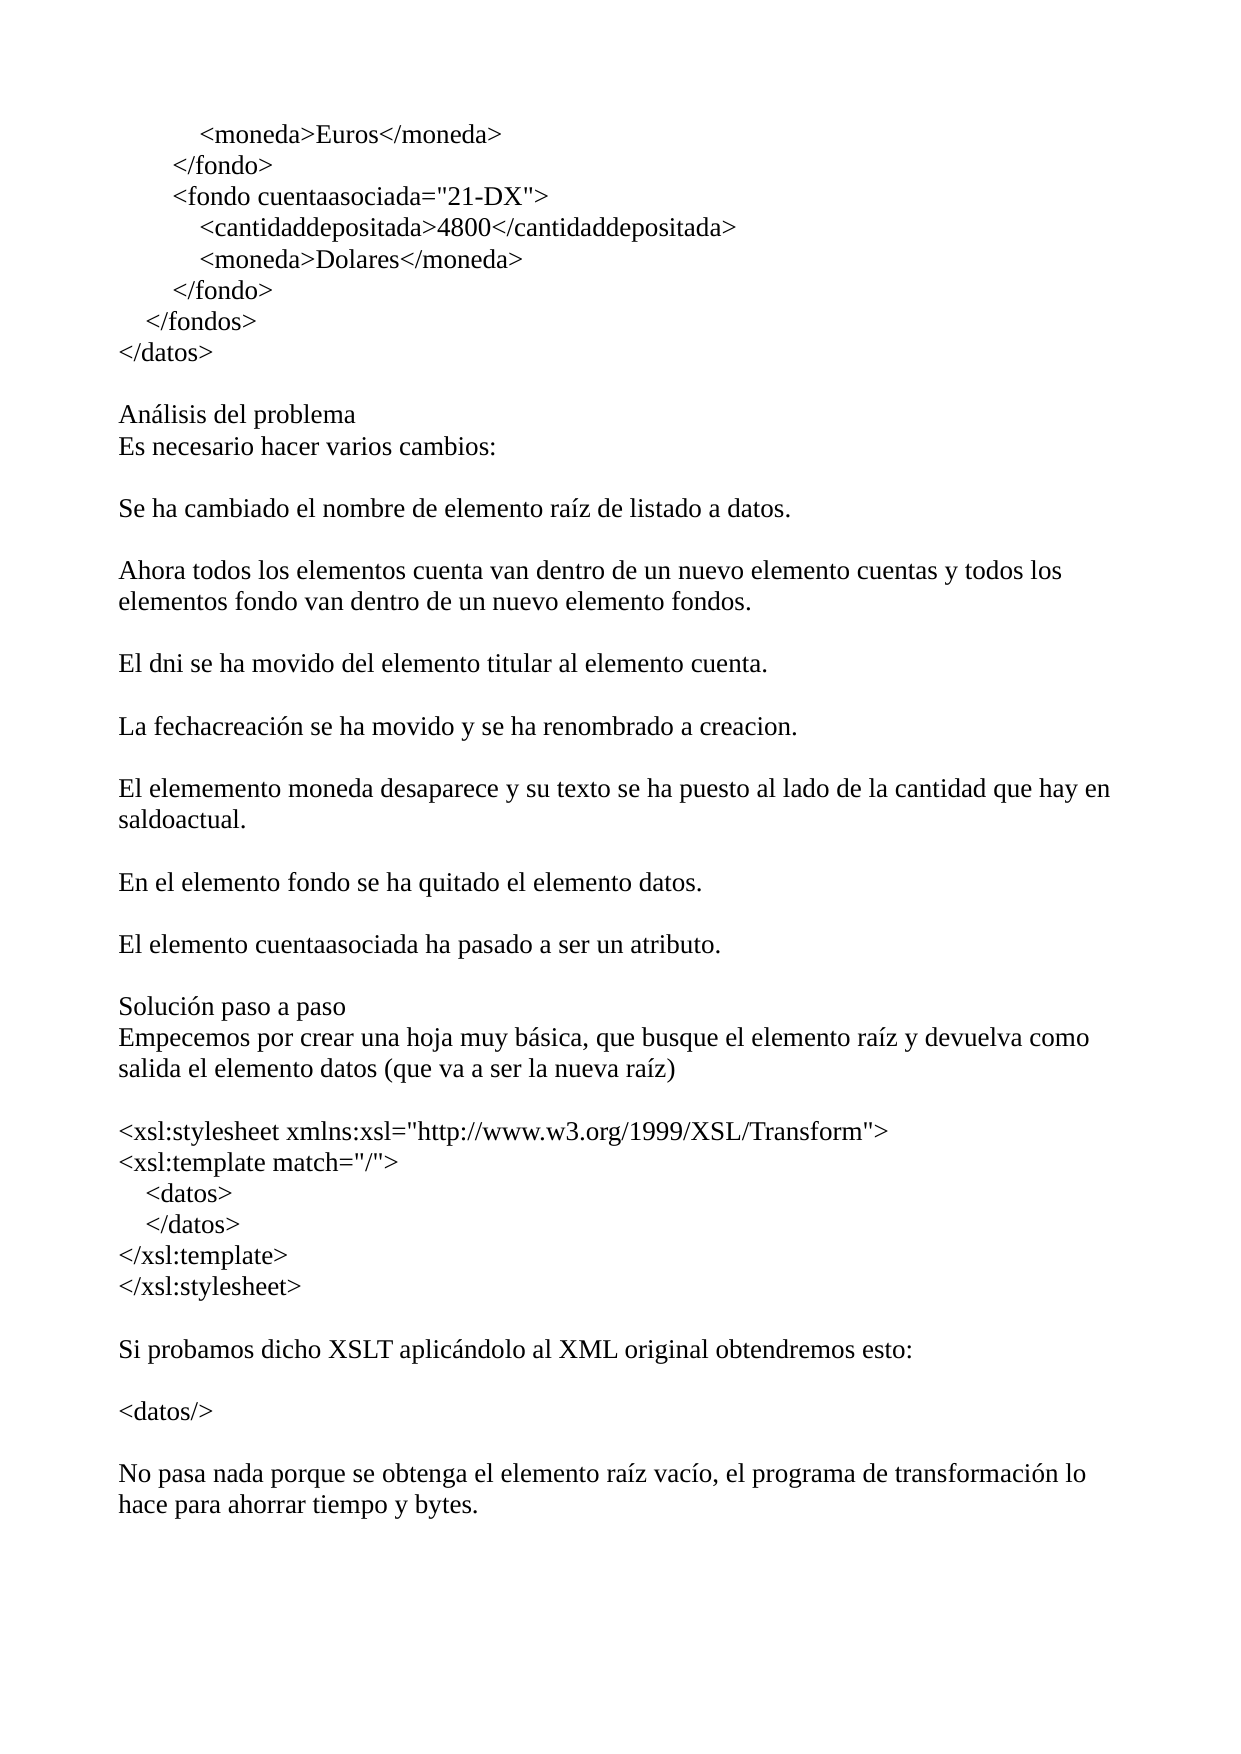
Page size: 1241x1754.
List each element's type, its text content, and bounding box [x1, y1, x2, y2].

text <moneda>Dolares</moneda> [118, 243, 1122, 274]
text <fondo cuentaasociada="21-DX"> [118, 180, 1122, 212]
text <xsl:template match="/"> [118, 1146, 1122, 1177]
text </xsl:stylesheet> [118, 1271, 1122, 1302]
text Es necesario hacer varios cambios: [118, 429, 1122, 461]
text Ahora todos los elementos cuenta van dentro de un nuevo elemento cuentas y todos los elementos fondo van dentro de un nuevo elemento fondos. [118, 554, 1122, 616]
text No pasa nada porque se obtenga el elemento raíz vacío, el programa de transformación lo hace para ahorrar tiempo y bytes. [118, 1457, 1122, 1520]
text </datos> [118, 1208, 1122, 1239]
text </fondo> [118, 149, 1122, 180]
text El elememento moneda desaparece y su texto se ha puesto al lado de la cantidad que hay en saldoactual. [118, 772, 1122, 834]
text <xsl:stylesheet xmlns:xsl="http://www.w3.org/1999/XSL/Transform"> [118, 1115, 1122, 1146]
text Si probamos dicho XSLT aplicándolo al XML original obtendremos esto: [118, 1333, 1122, 1364]
text </fondo> [118, 274, 1122, 305]
text <datos> [118, 1177, 1122, 1208]
text El dni se ha movido del elemento titular al elemento cuenta. [118, 648, 1122, 679]
text Análisis del problema [118, 398, 1122, 429]
text <datos/> [118, 1395, 1122, 1426]
text Empecemos por crear una hoja muy básica, que busque el elemento raíz y devuelva como salida el elemento datos (que va a ser la nueva raíz) [118, 1021, 1122, 1084]
text <moneda>Euros</moneda> [118, 118, 1122, 149]
text </xsl:template> [118, 1239, 1122, 1271]
text Solución paso a paso [118, 990, 1122, 1021]
text <cantidaddepositada>4800</cantidaddepositada> [118, 212, 1122, 243]
text El elemento cuentaasociada ha pasado a ser un atributo. [118, 928, 1122, 959]
text </datos> [118, 336, 1122, 367]
text Se ha cambiado el nombre de elemento raíz de listado a datos. [118, 492, 1122, 523]
text En el elemento fondo se ha quitado el elemento datos. [118, 866, 1122, 897]
text </fondos> [118, 305, 1122, 336]
text La fechacreación se ha movido y se ha renombrado a creacion. [118, 710, 1122, 741]
